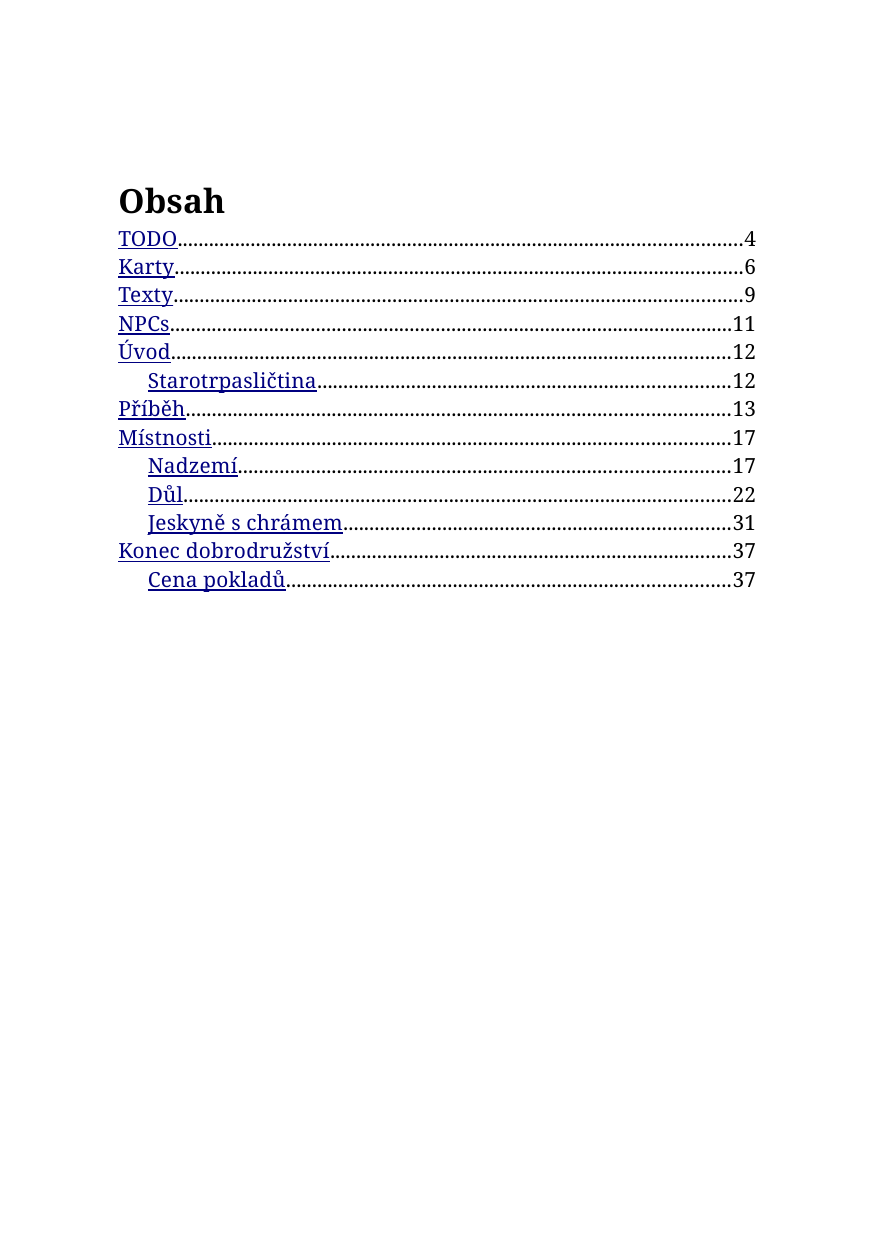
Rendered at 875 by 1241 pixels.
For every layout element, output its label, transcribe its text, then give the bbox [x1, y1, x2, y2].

text Texty 9 [118, 281, 756, 309]
text Místnosti 17 [118, 423, 756, 451]
text Nadzemí 17 [148, 451, 756, 480]
text Jeskyně s chrámem 31 [148, 508, 756, 537]
text NPCs 11 [118, 309, 756, 337]
text Úvod 12 [118, 337, 756, 366]
text TODO 4 [118, 224, 756, 252]
text Konec dobrodružství 37 [118, 537, 756, 565]
text Karty 6 [118, 252, 756, 281]
text Příběh 13 [118, 394, 756, 423]
text Důl 22 [148, 480, 756, 508]
subtitle Obsah [118, 178, 756, 224]
text Cena pokladů 37 [148, 565, 756, 593]
text Starotrpasličtina 12 [148, 366, 756, 394]
